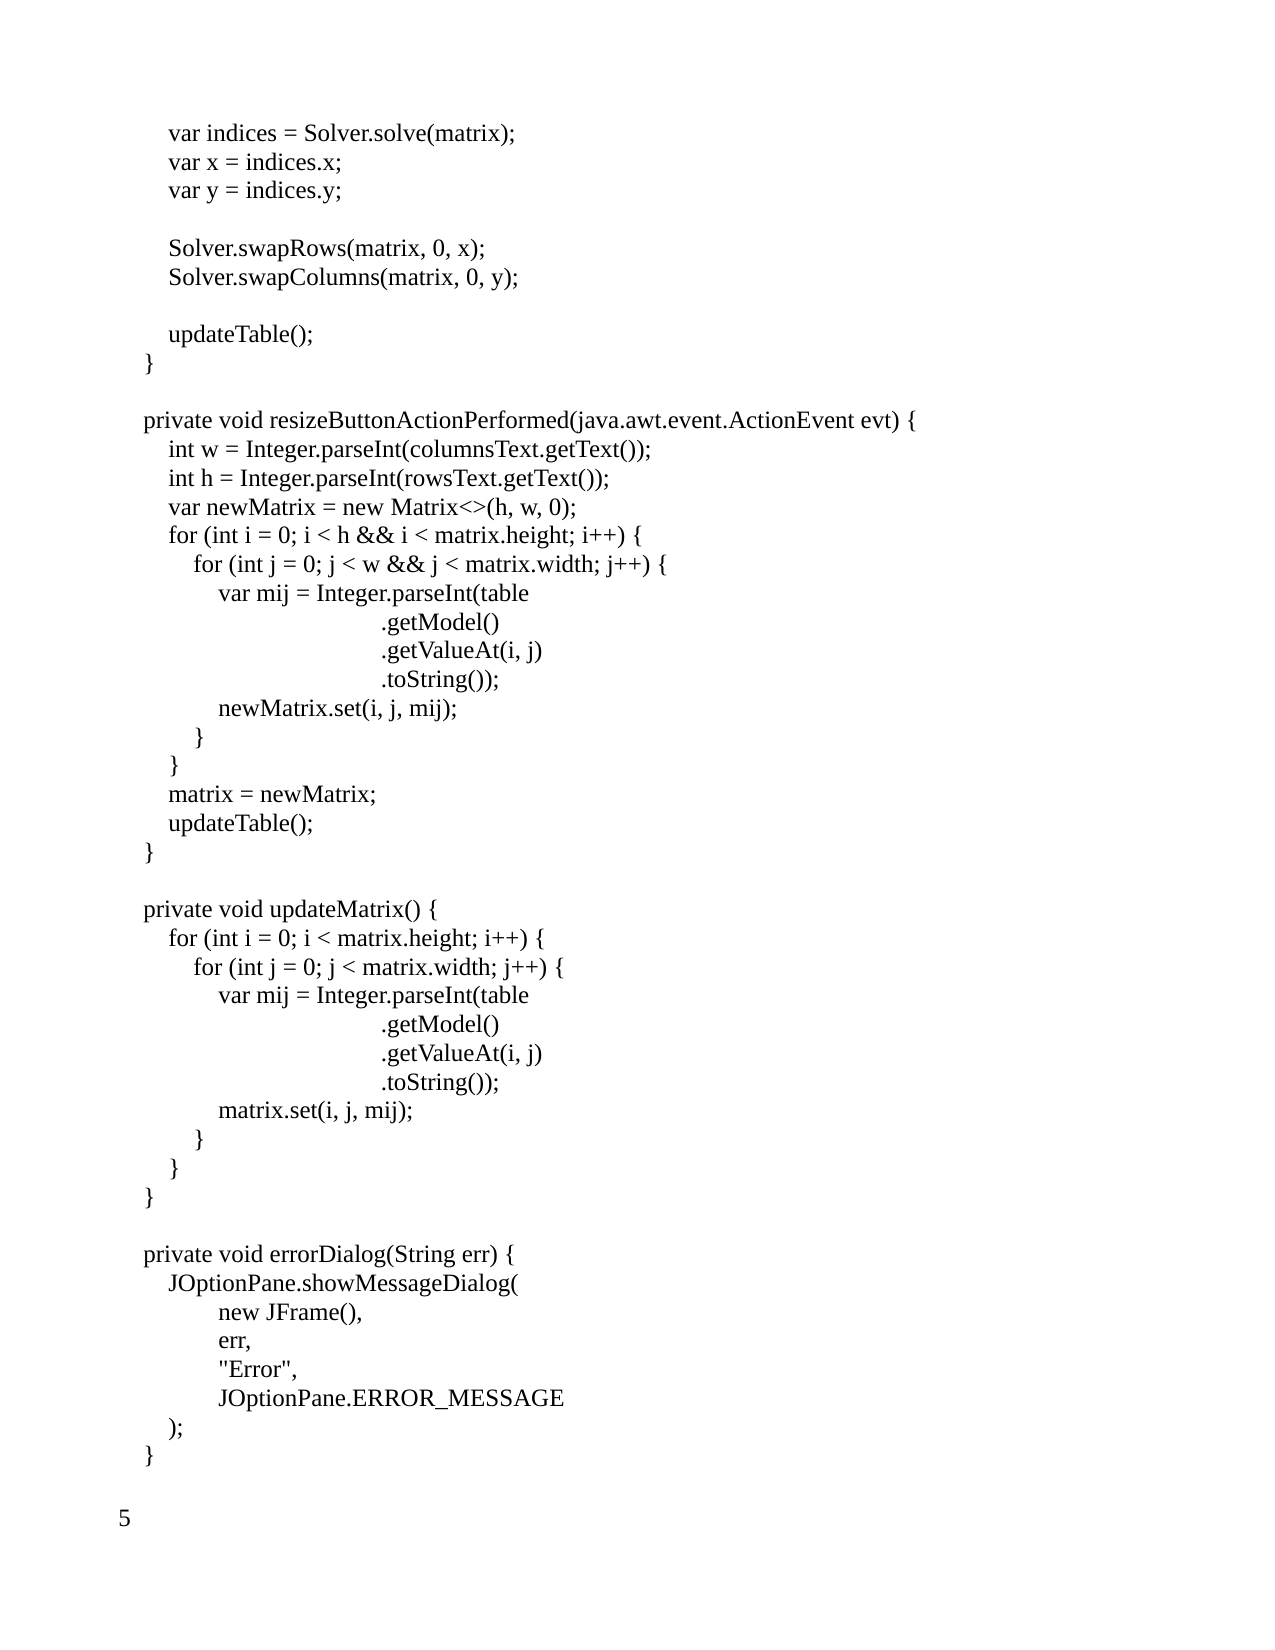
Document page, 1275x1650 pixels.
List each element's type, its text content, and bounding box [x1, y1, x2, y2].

text var x = indices.x; [118, 147, 1157, 176]
text var mij = Integer.parseInt(table [118, 981, 1157, 1009]
text var y = indices.y; [118, 176, 1157, 204]
text JOptionPane.ERROR_MESSAGE [118, 1383, 1157, 1412]
text new JFrame(), [118, 1297, 1157, 1326]
text Solver.swapColumns(matrix, 0, y); [118, 262, 1157, 291]
text } [118, 751, 1157, 779]
text var mij = Integer.parseInt(table [118, 578, 1157, 607]
text } [118, 1441, 1157, 1469]
text for (int i = 0; i < h && i < matrix.height; i++) { [118, 521, 1157, 549]
text } [118, 1124, 1157, 1153]
text } [118, 837, 1157, 866]
text private void updateMatrix() { [118, 894, 1157, 923]
text private void errorDialog(String err) { [118, 1239, 1157, 1268]
text int w = Integer.parseInt(columnsText.getText()); [118, 434, 1157, 463]
text int h = Integer.parseInt(rowsText.getText()); [118, 463, 1157, 492]
text matrix = newMatrix; [118, 779, 1157, 808]
text "Error", [118, 1354, 1157, 1383]
text for (int j = 0; j < matrix.width; j++) { [118, 952, 1157, 981]
text .getModel() [118, 607, 1157, 636]
text } [118, 1182, 1157, 1211]
text matrix.set(i, j, mij); [118, 1096, 1157, 1124]
text .getValueAt(i, j) [118, 1038, 1157, 1067]
text .toString()); [118, 1067, 1157, 1096]
text newMatrix.set(i, j, mij); [118, 693, 1157, 722]
text Solver.swapRows(matrix, 0, x); [118, 233, 1157, 262]
text for (int j = 0; j < w && j < matrix.width; j++) { [118, 549, 1157, 578]
text } [118, 1153, 1157, 1182]
text updateTable(); [118, 808, 1157, 837]
text var newMatrix = new Matrix<>(h, w, 0); [118, 492, 1157, 521]
text for (int i = 0; i < matrix.height; i++) { [118, 923, 1157, 952]
text .getModel() [118, 1009, 1157, 1038]
text err, [118, 1326, 1157, 1354]
text } [118, 722, 1157, 751]
text private void resizeButtonActionPerformed(java.awt.event.ActionEvent evt) { [118, 406, 1157, 434]
text JOptionPane.showMessageDialog( [118, 1268, 1157, 1297]
text var indices = Solver.solve(matrix); [118, 118, 1157, 147]
text ); [118, 1412, 1157, 1441]
text } [118, 348, 1157, 377]
text .getValueAt(i, j) [118, 636, 1157, 664]
text updateTable(); [118, 319, 1157, 348]
text .toString()); [118, 664, 1157, 693]
